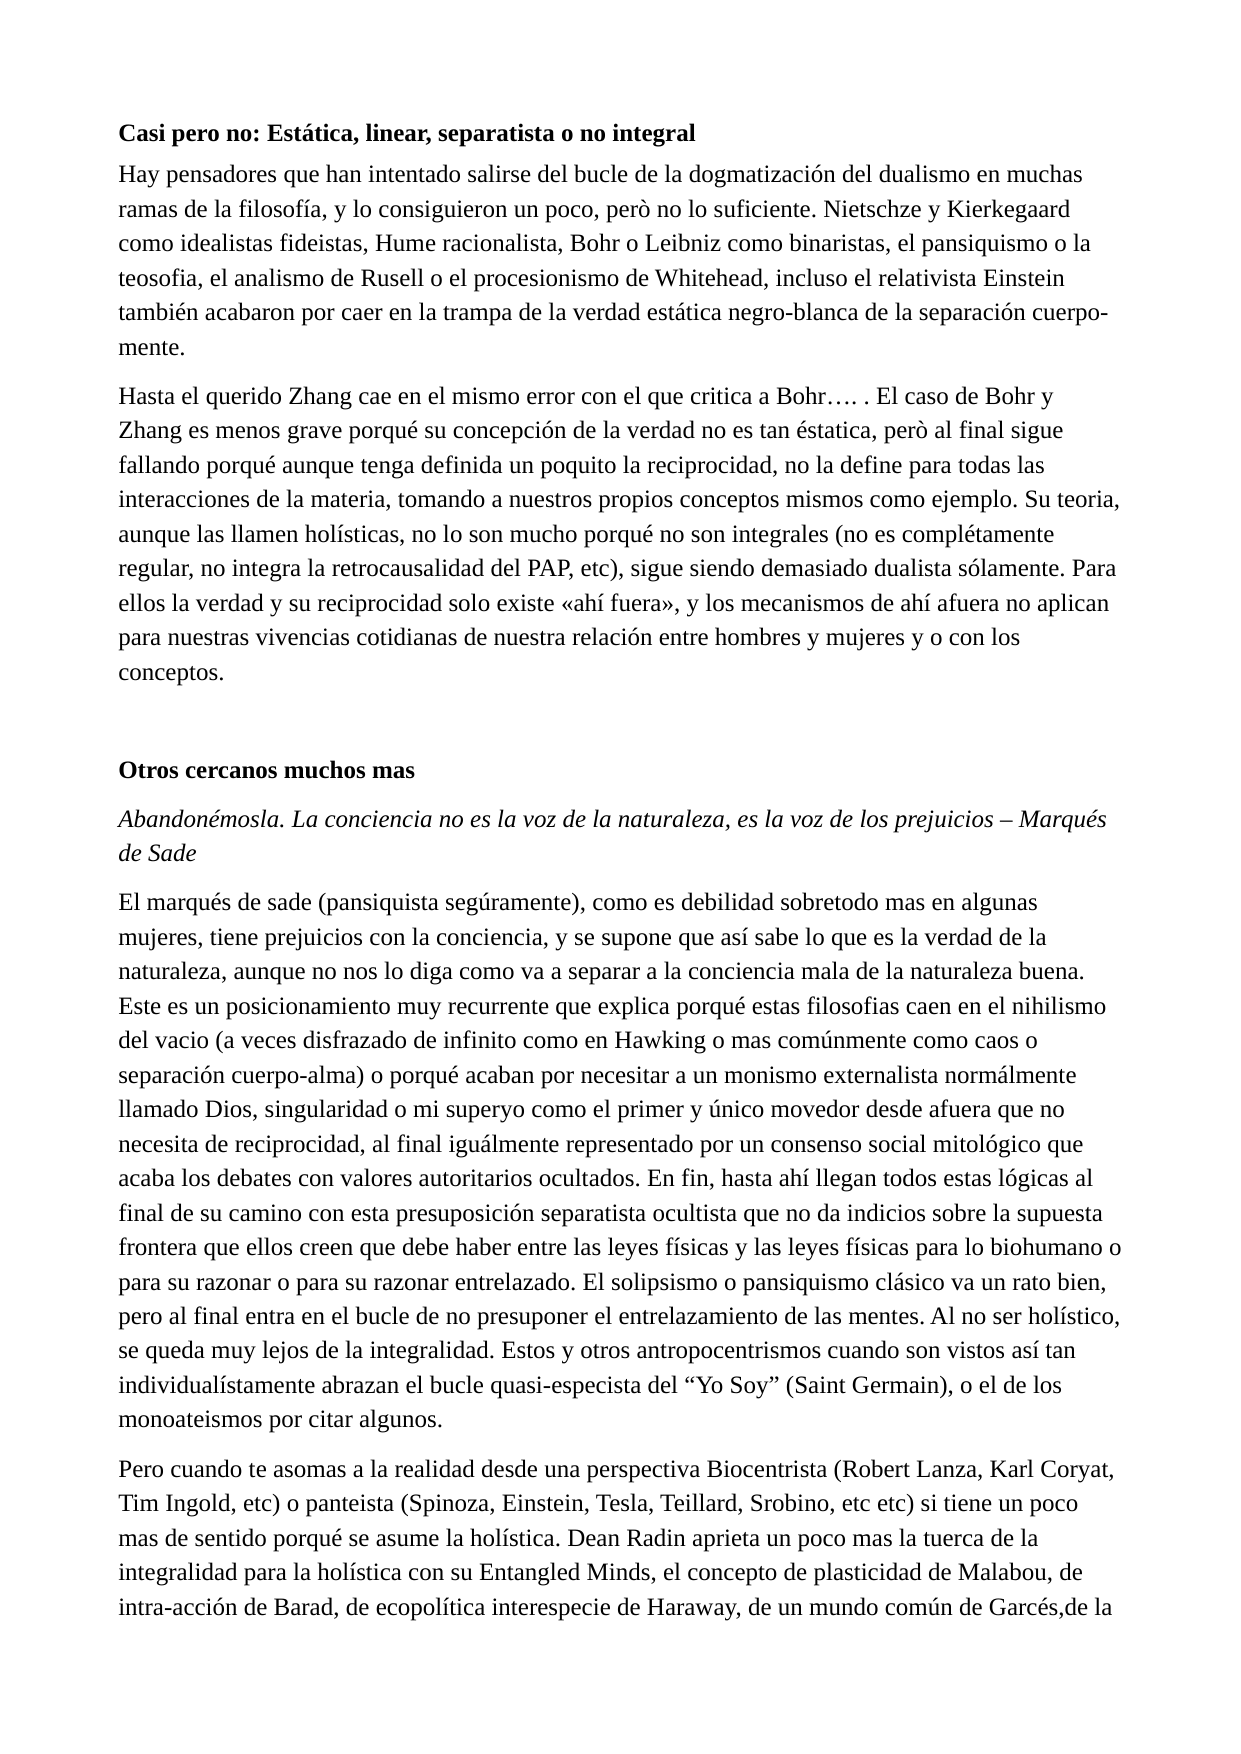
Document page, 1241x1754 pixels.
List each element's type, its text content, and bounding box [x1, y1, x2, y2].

text Hay pensadores que han intentado salirse del bucle de la dogmatización del dualismo en muchas ramas de la filosofía, y lo consiguieron un poco, però no lo suficiente. Nietschze y Kierkegaard como idealistas fideistas, Hume racionalista, Bohr o Leibniz como binaristas, el pansiquismo o la teosofia, el analismo de Rusell o el procesionismo de Whitehead, incluso el relativista Einstein también acabaron por caer en la trampa de la verdad estática negro-blanca de la separación cuerpo-mente. [118, 159, 1122, 361]
text Pero cuando te asomas a la realidad desde una perspectiva Biocentrista (Robert Lanza, Karl Coryat, Tim Ingold, etc) o panteista (Spinoza, Einstein, Tesla, Teillard, Srobino, etc etc) si tiene un poco mas de sentido porqué se asume la holística. Dean Radin aprieta un poco mas la tuerca de la integralidad para la holística con su Entangled Minds, el concepto de plasticidad de Malabou, de intra-acción de Barad, de ecopolítica interespecie de Haraway, de un mundo común de Garcés,de la [118, 1454, 1122, 1620]
text El marqués de sade (pansiquista segúramente), como es debilidad sobretodo mas en algunas mujeres, tiene prejuicios con la conciencia, y se supone que así sabe lo que es la verdad de la naturaleza, aunque no nos lo diga como va a separar a la conciencia mala de la naturaleza buena. Este es un posicionamiento muy recurrente que explica porqué estas filosofias caen en el nihilismo del vacio (a veces disfrazado de infinito como en Hawking o mas comúnmente como caos o separación cuerpo-alma) o porqué acaban por necesitar a un monismo externalista normálmente llamado Dios, singularidad o mi superyo como el primer y único movedor desde afuera que no necesita de reciprocidad, al final iguálmente representado por un consenso social mitológico que acaba los debates con valores autoritarios ocultados. En fin, hasta ahí llegan todos estas lógicas al final de su camino con esta presuposición separatista ocultista que no da indicios sobre la supuesta frontera que ellos creen que debe haber entre las leyes físicas y las leyes físicas para lo biohumano o para su razonar o para su razonar entrelazado. El solipsismo o pansiquismo clásico va un rato bien, pero al final entra en el bucle de no presuponer el entrelazamiento de las mentes. Al no ser holístico, se queda muy lejos de la integralidad. Estos y otros antropocentrismos cuando son vistos así tan individualístamente abrazan el bucle quasi-especista del “Yo Soy” (Saint Germain), o el de los monoateismos por citar algunos. [118, 887, 1122, 1433]
text Otros cercanos muchos mas [118, 755, 1122, 783]
text Hasta el querido Zhang cae en el mismo error con el que critica a Bohr…. . El caso de Bohr y Zhang es menos grave porqué su concepción de la verdad no es tan éstatica, però al final sigue fallando porqué aunque tenga definida un poquito la reciprocidad, no la define para todas las interacciones de la materia, tomando a nuestros propios conceptos mismos como ejemplo. Su teoria, aunque las llamen holísticas, no lo son mucho porqué no son integrales (no es complétamente regular, no integra la retrocausalidad del PAP, etc), sigue siendo demasiado dualista sólamente. Para ellos la verdad y su reciprocidad solo existe «ahí fuera», y los mecanismos de ahí afuera no aplican para nuestras vivencias cotidianas de nuestra relación entre hombres y mujeres y o con los conceptos. [118, 381, 1122, 685]
text Abandonémosla. La conciencia no es la voz de la naturaleza, es la voz de los prejuicios – Marqués de Sade [118, 804, 1122, 867]
subtitle Casi pero no: Estática, linear, separatista o no integral [118, 118, 1122, 147]
